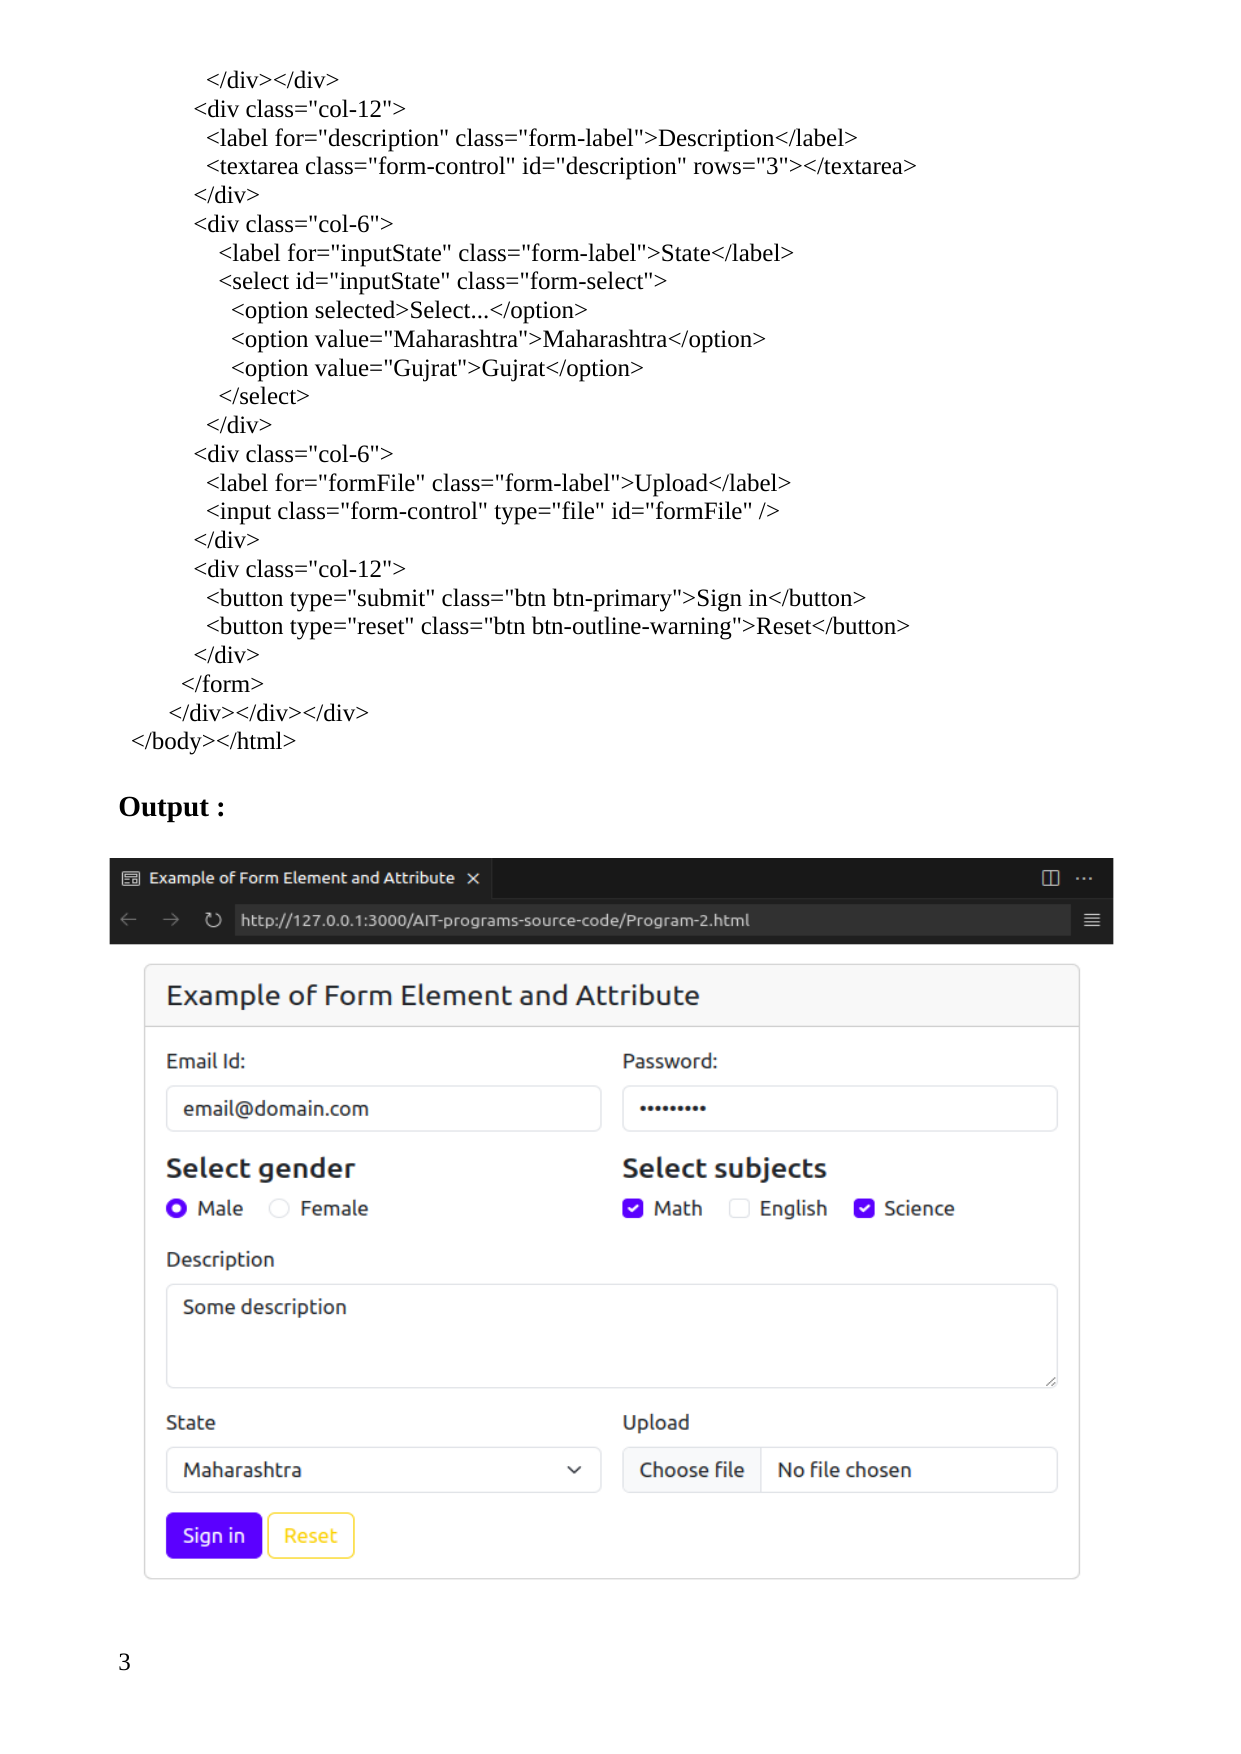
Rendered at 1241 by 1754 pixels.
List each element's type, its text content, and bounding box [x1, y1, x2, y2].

text <div class="col-12"> [118, 94, 1122, 123]
text <label for="inputState" class="form-label">State</label> [118, 238, 1122, 266]
text </div> [118, 180, 1122, 209]
text <input class="form-control" type="file" id="formFile" /> [118, 496, 1122, 525]
text <label for="description" class="form-label">Description</label> [118, 123, 1122, 151]
text </div> [118, 410, 1122, 439]
text </div> [118, 640, 1122, 669]
text <div class="col-12"> [118, 554, 1122, 583]
text Output : [118, 789, 1122, 822]
text <button type="submit" class="btn btn-primary">Sign in</button> [118, 583, 1122, 611]
text <option value="Gujrat">Gujrat</option> [118, 353, 1122, 381]
picture [109, 858, 1114, 1605]
text <option selected>Select...</option> [118, 295, 1122, 324]
text </select> [118, 381, 1122, 410]
text </div></div> [118, 65, 1122, 94]
text <label for="formFile" class="form-label">Upload</label> [118, 468, 1122, 496]
text <textarea class="form-control" id="description" rows="3"></textarea> [118, 151, 1122, 180]
text <div class="col-6"> [118, 209, 1122, 238]
text <div class="col-6"> [118, 439, 1122, 468]
text <select id="inputState" class="form-select"> [118, 266, 1122, 295]
text </body></html> [118, 726, 1122, 755]
text </div></div></div> [118, 698, 1122, 726]
text </form> [118, 669, 1122, 698]
text </div> [118, 525, 1122, 554]
text <button type="reset" class="btn btn-outline-warning">Reset</button> [118, 611, 1122, 640]
text <option value="Maharashtra">Maharashtra</option> [118, 324, 1122, 353]
